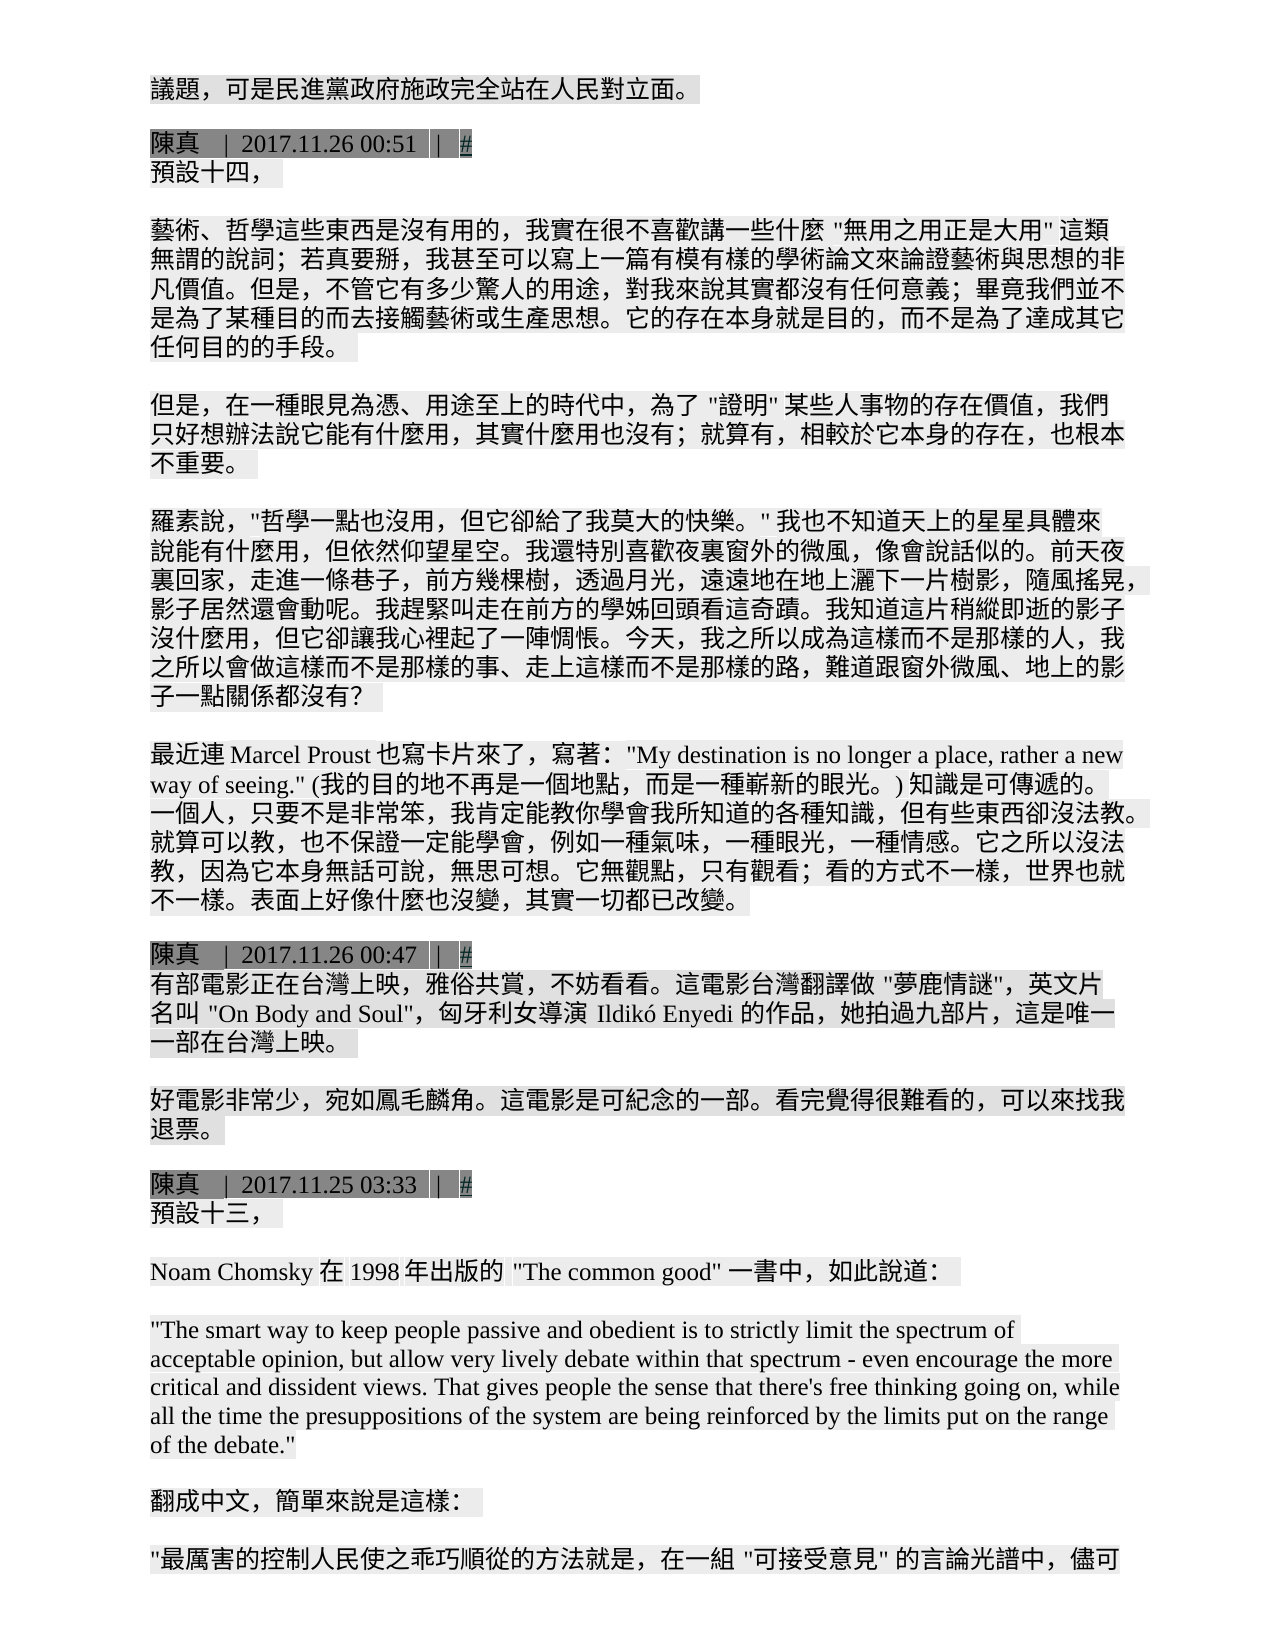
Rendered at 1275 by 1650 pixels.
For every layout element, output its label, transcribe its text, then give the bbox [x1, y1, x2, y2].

text 陳真 | 2017.11.26 00:47 | # [150, 941, 1125, 970]
text 一個社會，理應是各種生活指標越來越高，污染標準越訂越嚴，但是人渣黨卻反其道而行；過去一年來，對數百種農產品與水果無限放寬農藥標準到一種極其荒唐的地步，雞蛋還只是小CASE。 這個人渣黨，藉由綠油油的走狗幫凶們的各種謊言與詐術，騙得政權之後，每天儘幹些傷天害理、貪贓枉法、官商勾結的事，個個腦滿腸肥。你就算每天不斷寫寫寫寫寫，也絕對寫不完那麼多荒腔走板無法無天的事，比如什麼幾百幾千億國艦國造，媽的，乾脆說製造太空梭好了，還有明目張膽的慶富案，擺明就是肆無忌憚地撈錢，所謂國庫通黨庫，黨庫通內褲，完全無法無天的一個人渣黨。我真希望能夠有一天看到這些人渣及其走狗幫凶們應有的下場，屆時我會去買鞭炮來放。 至於那些腦袋不清的，幾年前你也許還可以說 "我還小，我不懂，我被騙了不能怪我"，但是，這麼多年過去了，難道你還能有什麼說辭？不然是要怎樣？難道是要人渣黨壞到殺老爸姦老母，然後你才會願意承認這是一個完全無法無天的人渣黨？然後你才會相信過去動不動就蠢血沸騰的那一切所有漂亮說詞，X它娘的什麼民主法治，什麼反黑箱，什麼食安，什麼反核，什麼公投作主人，什麼台獨建國，什麼土地正義，什麼乾淨能源，什麼勞工權益，什麼保護農地，什麼所得分配正義，什麼居住正義，什麼碗糕人權一大堆....等等等等等，全是綠油油的走狗幫凶與親綠御用文人們齷齪可恥下流的鬥爭奪權之手段。現在連司法體系都明目張膽變成是人渣黨開的，比方說你看高雄法院檢察署之偵辦慶富案，那像在辦案嗎？擺明了就是要護航。 請你告訴我，究竟有哪一件事不是這樣顛倒是非黑白？完完全全就是肆無忌憚地好話說盡，壞事做絕，講一套，做一套。至於那些腦殘支持者即所謂覺醒青年呢？他們會生氣嗎？當然不會，要不然也不叫腦殘了。至於那些滿口漂亮理想的無恥齷齪的親綠學者與文人藝人呢？他們會吭一聲嗎？當然不會。他們正是人渣分贓集團的一份子，分贓都來不及了，怎麼會吭聲？ 讓我特別感到不屑的，除了那些滿口漂亮話的親綠文人之外，同時也包括那些不痛不癢不聞不問的束手旁觀者。但丁在 "神曲" 中這麼說，"The darkest places in hell are reserved for those who maintain their neutrality in times of moral crisis. " (地獄中最為黑暗可怕的處所，恰恰就是要保留給那些在道德敗壞時代中卻故做清高中立的人。) 陳真2017. 11. 28. =============== 放寬雞蛋芬普尼標準 蔣萬安：只是想掩飾食安問題 2017-11-28 聯合報 記者徐偉真 衛福部食藥署與農委會昨天聯席舉行「食品衛生安全與營養諮議會」，決議放寬雞蛋殘留農藥芬普尼標準，從過去的不得檢出，放寬10ppb，主因是考量家禽飼料恐有芬普尼殘留；國民黨立委蔣萬安說，9月時驗出10ppb芬普尼的雞蛋就銷毀、下架，現在居然認為10ppb是可以、容許的，政府前後邏輯不通，造成大眾恐慌，業者也無所適從，政府不到3個月急行軍似的訂出標準，根本就只是要掩飾不斷爆發的食安問題，為了便宜行事就把標準放寬，這到底是什麼道理，從勞基法再修法到空汙、食安，都是攸關人民安全的重大議題，可是民進黨政府施政完全站在人民對立面。 [150, 75, 1125, 104]
text 預設十三， Noam Chomsky 在1998年出版的 "The common good" 一書中，如此說道： "The smart way to keep people passive and obedient is to strictly limit the spectrum of acceptable opinion, but allow very lively debate within that spectrum - even encourage the more critical and dissident views. That gives people the sense that there's free thinking going on, while all the time the presuppositions of the system are being reinforced by the limits put on the range of the debate." 翻成中文，簡單來說是這樣： "最厲害的控制人民使之乖巧順從的方法就是，在一組 "可接受意見" 的言論光譜中，儘可能地限制其可接受言論之範圍，但卻又同時在這樣一道極其有限的光譜中，允許各種熱烈的討論，甚至還鼓勵批判與異議。這使得人們產生一種錯覺，以為我們正處於一種自由思想的環境中，但事實上，該控制體系之背後預設思維，卻無時無刻透過此一既定的限制而不斷深化加強。" 這是屬於美式、比較厲害的思想控制方式。台灣這些年基本上也慢慢玩起這一套所謂 "言論自由"。當然，在體制內(例如學校、官方機構或各種附屬組織)就沒這麼 "自由"，但在市井之間，統治者或既得利益者根本才不會怕你講什麼，因為他透過掌控媒體與教育體制，早已形成 Chomsky 所說的這樣一套篩選管理機制；講隨你去講，但是，"有理性的人們"(亦即腦殘人民)，自然而然就會把你的言論或作為，自發自動地視為無關緊要的偏激怪論，異端邪行，可笑可憐可鄙而無足輕重，嗤之以鼻，或視之為病態，嘲諷之，羞辱之，玩笑之。哪怕你的言論多麼信實可靠也一樣，它自動就會被排除在 "可接受意見" 的既定光譜之外。 在這同時，這套控制體系並且會刻意挑選一批恰恰最符合其核心利益的人，透過主流媒體，大幅抬舉其思維言行之重要性，捧成意見領袖，虛構、美化其作為。哪怕這樣一些人甚至只是一群無恥下流、不學無術的人渣，整天講些毫無意義與價值的屁話鳥話，一舉手一投足，照樣會被社會大眾視為舉足輕重。 關於這些，我想應該不用舉例吧，因為能懂的人，不用我說就會懂；至於沒法懂的，那麼，我講的一切，對他們而言，恰恰就是無關緊要的偏激怪論，異端邪行，可笑可憐可鄙而無足輕重。為何無足輕重呢？因為明天報紙絕對不會報導陳真說了什麼寫了什麼；主子們早已在人民的腦袋裏預設了一套思考程式，自動會篩選掉 "無關緊要的奇談怪論"。 Chomsky說，"所謂民主社會，既然不能明目張膽地強迫人民做什麼，只好控制他們的思想。"(Democratic societies can't force people. Therefore they have to control what they think.) 杜斯妥也夫斯基亦如是說：The best way to keep a prisoner from escaping is to make sure he never knows he's in prison.(防止奴隸逃跑最好的方法就是：確保他們絕不會以為自己身在監牢之中。) 要怎麼才能讓奴隸不覺得自己是奴隸呢？要怎麼才能讓腦殘者不知道自己腦子進水呢？那就是從小就偷偷在他們的腦袋中植入一些預設程序，讓他們無須思考，因為主子們已經幫大家都思考好了。更重要的是：不但要讓他們不須思考、無法思考，而且要讓他們以為自己始終在熱烈思考。 我知道我打不贏這套程式，但我至少可以給各位的孫子或孫子的孫子，留下一些見證，就如亨利梭羅所說："我說服不了你，但我或許有可能說服你的孫子。" [150, 1199, 1125, 1574]
text 陳真 | 2017.11.25 03:33 | # [150, 1170, 1125, 1199]
text 預設十四， 藝術、哲學這些東西是沒有用的，我實在很不喜歡講一些什麼 "無用之用正是大用" 這類無謂的說詞；若真要掰，我甚至可以寫上一篇有模有樣的學術論文來論證藝術與思想的非凡價值。但是，不管它有多少驚人的用途，對我來說其實都沒有任何意義；畢竟我們並不是為了某種目的而去接觸藝術或生產思想。它的存在本身就是目的，而不是為了達成其它任何目的的手段。 但是，在一種眼見為憑、用途至上的時代中，為了 "證明" 某些人事物的存在價值，我們只好想辦法說它能有什麼用，其實什麼用也沒有；就算有，相較於它本身的存在，也根本不重要。 羅素說，"哲學一點也沒用，但它卻給了我莫大的快樂。" 我也不知道天上的星星具體來說能有什麼用，但依然仰望星空。我還特別喜歡夜裏窗外的微風，像會說話似的。前天夜裏回家，走進一條巷子，前方幾棵樹，透過月光，遠遠地在地上灑下一片樹影，隨風搖晃，影子居然還會動呢。我趕緊叫走在前方的學姊回頭看這奇蹟。我知道這片稍縱即逝的影子沒什麼用，但它卻讓我心裡起了一陣惆悵。今天，我之所以成為這樣而不是那樣的人，我之所以會做這樣而不是那樣的事、走上這樣而不是那樣的路，難道跟窗外微風、地上的影子一點關係都沒有？ 最近連Marcel Proust也寫卡片來了，寫著："My destination is no longer a place, rather a new way of seeing." (我的目的地不再是一個地點，而是一種嶄新的眼光。) 知識是可傳遞的。一個人，只要不是非常笨，我肯定能教你學會我所知道的各種知識，但有些東西卻沒法教。就算可以教，也不保證一定能學會，例如一種氣味，一種眼光，一種情感。它之所以沒法教，因為它本身無話可說，無思可想。它無觀點，只有觀看；看的方式不一樣，世界也就不一樣。表面上好像什麼也沒變，其實一切都已改變。 [150, 158, 1125, 916]
text 有部電影正在台灣上映，雅俗共賞，不妨看看。這電影台灣翻譯做 "夢鹿情謎"，英文片名叫 "On Body and Soul"，匈牙利女導演 Ildikó Enyedi 的作品，她拍過九部片，這是唯一一部在台灣上映。 好電影非常少，宛如鳳毛麟角。這電影是可紀念的一部。看完覺得很難看的，可以來找我退票。 [150, 970, 1125, 1145]
text 陳真 | 2017.11.26 00:51 | # [150, 129, 1125, 158]
